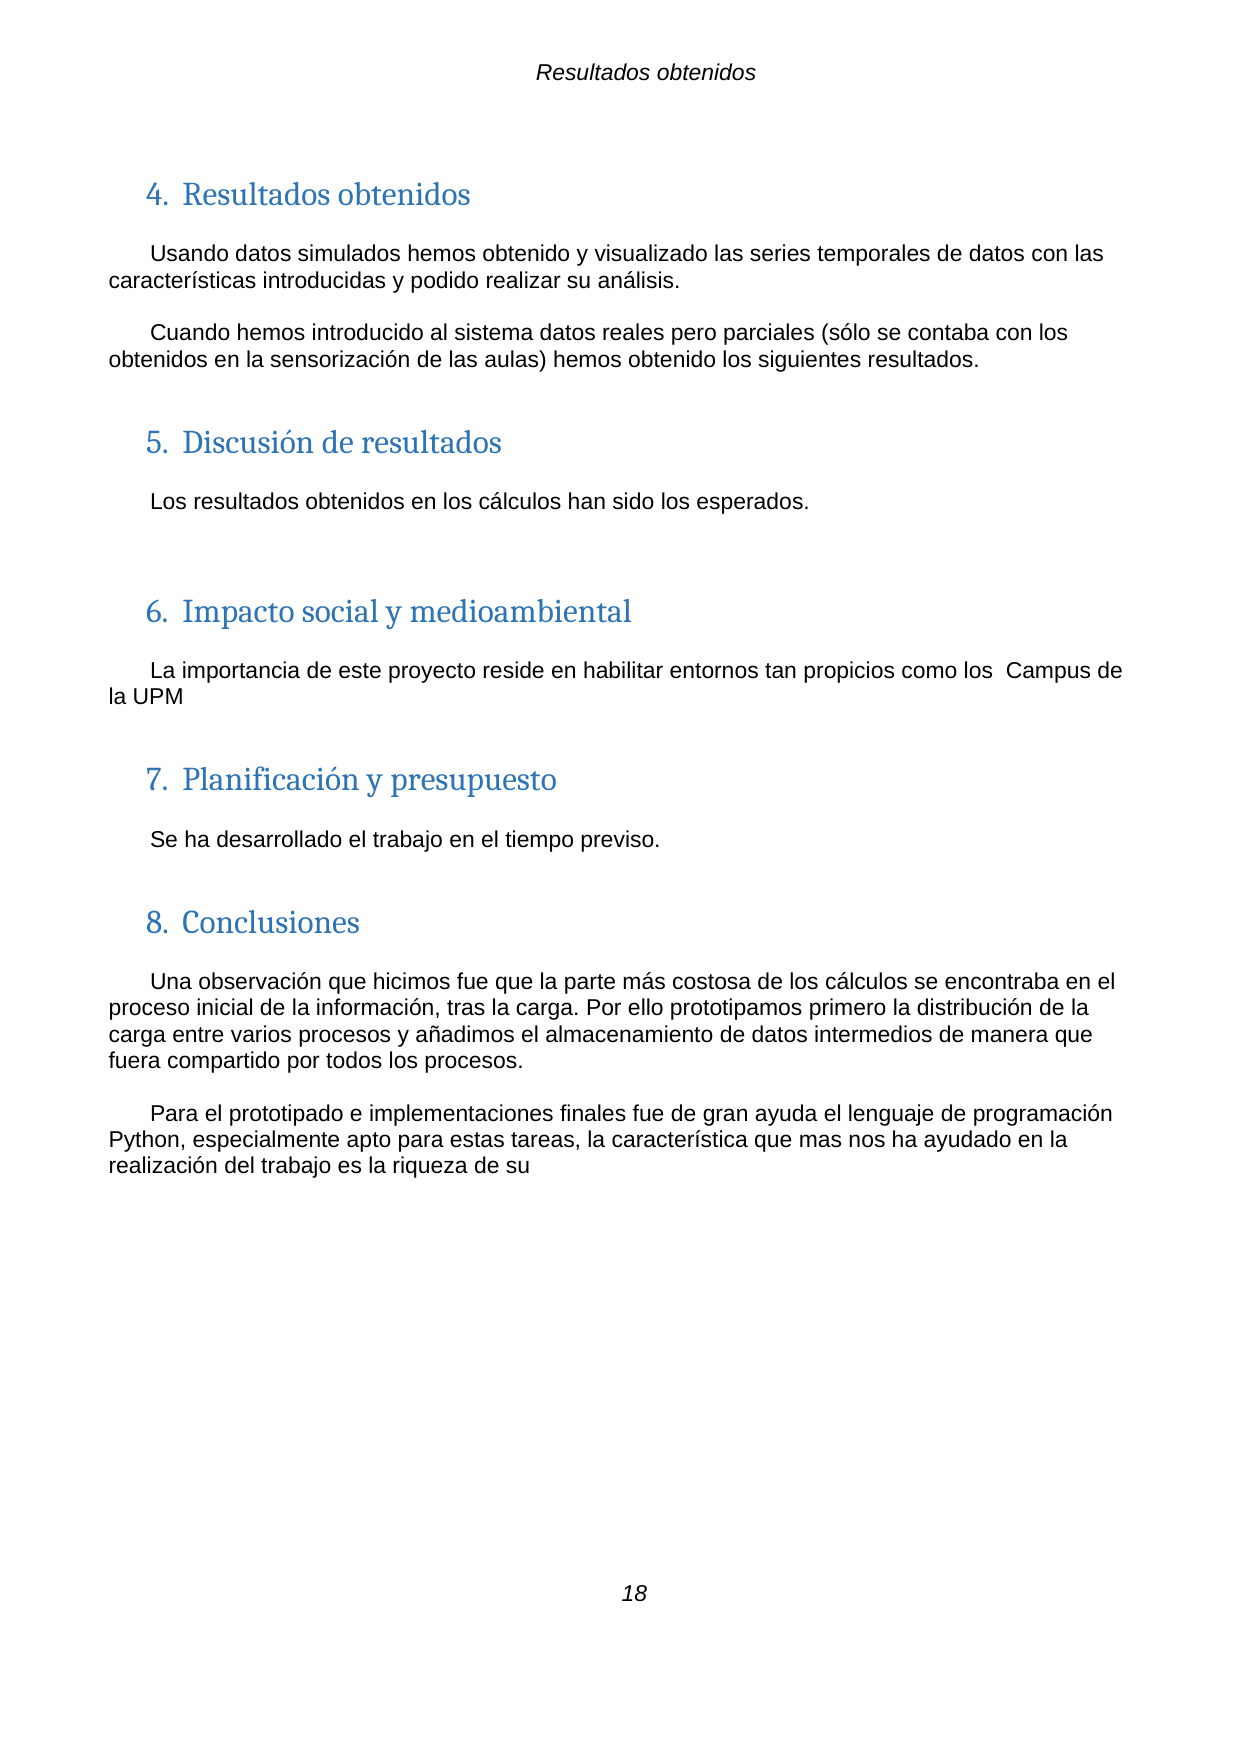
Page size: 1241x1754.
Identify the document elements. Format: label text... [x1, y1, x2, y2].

text Los resultados obtenidos en los cálculos han sido los esperados. [108, 488, 1142, 514]
text Se ha desarrollado el trabajo en el tiempo previso. [108, 826, 1142, 852]
subtitle Conclusiones [146, 903, 1142, 942]
text La importancia de este proyecto reside en habilitar entornos tan propicios como los Campus de la UPM [108, 657, 1142, 709]
text Usando datos simulados hemos obtenido y visualizado las series temporales de datos con las características introducidas y podido realizar su análisis. [108, 240, 1142, 293]
text Una observación que hicimos fue que la parte más costosa de los cálculos se encontraba en el proceso inicial de la información, tras la carga. Por ello prototipamos primero la distribución de la carga entre varios procesos y añadimos el almacenamiento de datos intermedios de manera que fuera compartido por todos los procesos. [108, 968, 1142, 1073]
text Cuando hemos introducido al sistema datos reales pero parciales (sólo se contaba con los obtenidos en la sensorización de las aulas) hemos obtenido los siguientes resultados. [108, 319, 1142, 372]
subtitle Planificación y presupuesto [146, 761, 1142, 799]
subtitle Discusión de resultados [146, 423, 1142, 462]
subtitle Resultados obtenidos [146, 176, 1142, 214]
subtitle Impacto social y medioambiental [146, 592, 1142, 630]
text Para el prototipado e implementaciones finales fue de gran ayuda el lenguaje de programación Python, especialmente apto para estas tareas, la característica que mas nos ha ayudado en la realización del trabajo es la riqueza de su [108, 1100, 1142, 1179]
